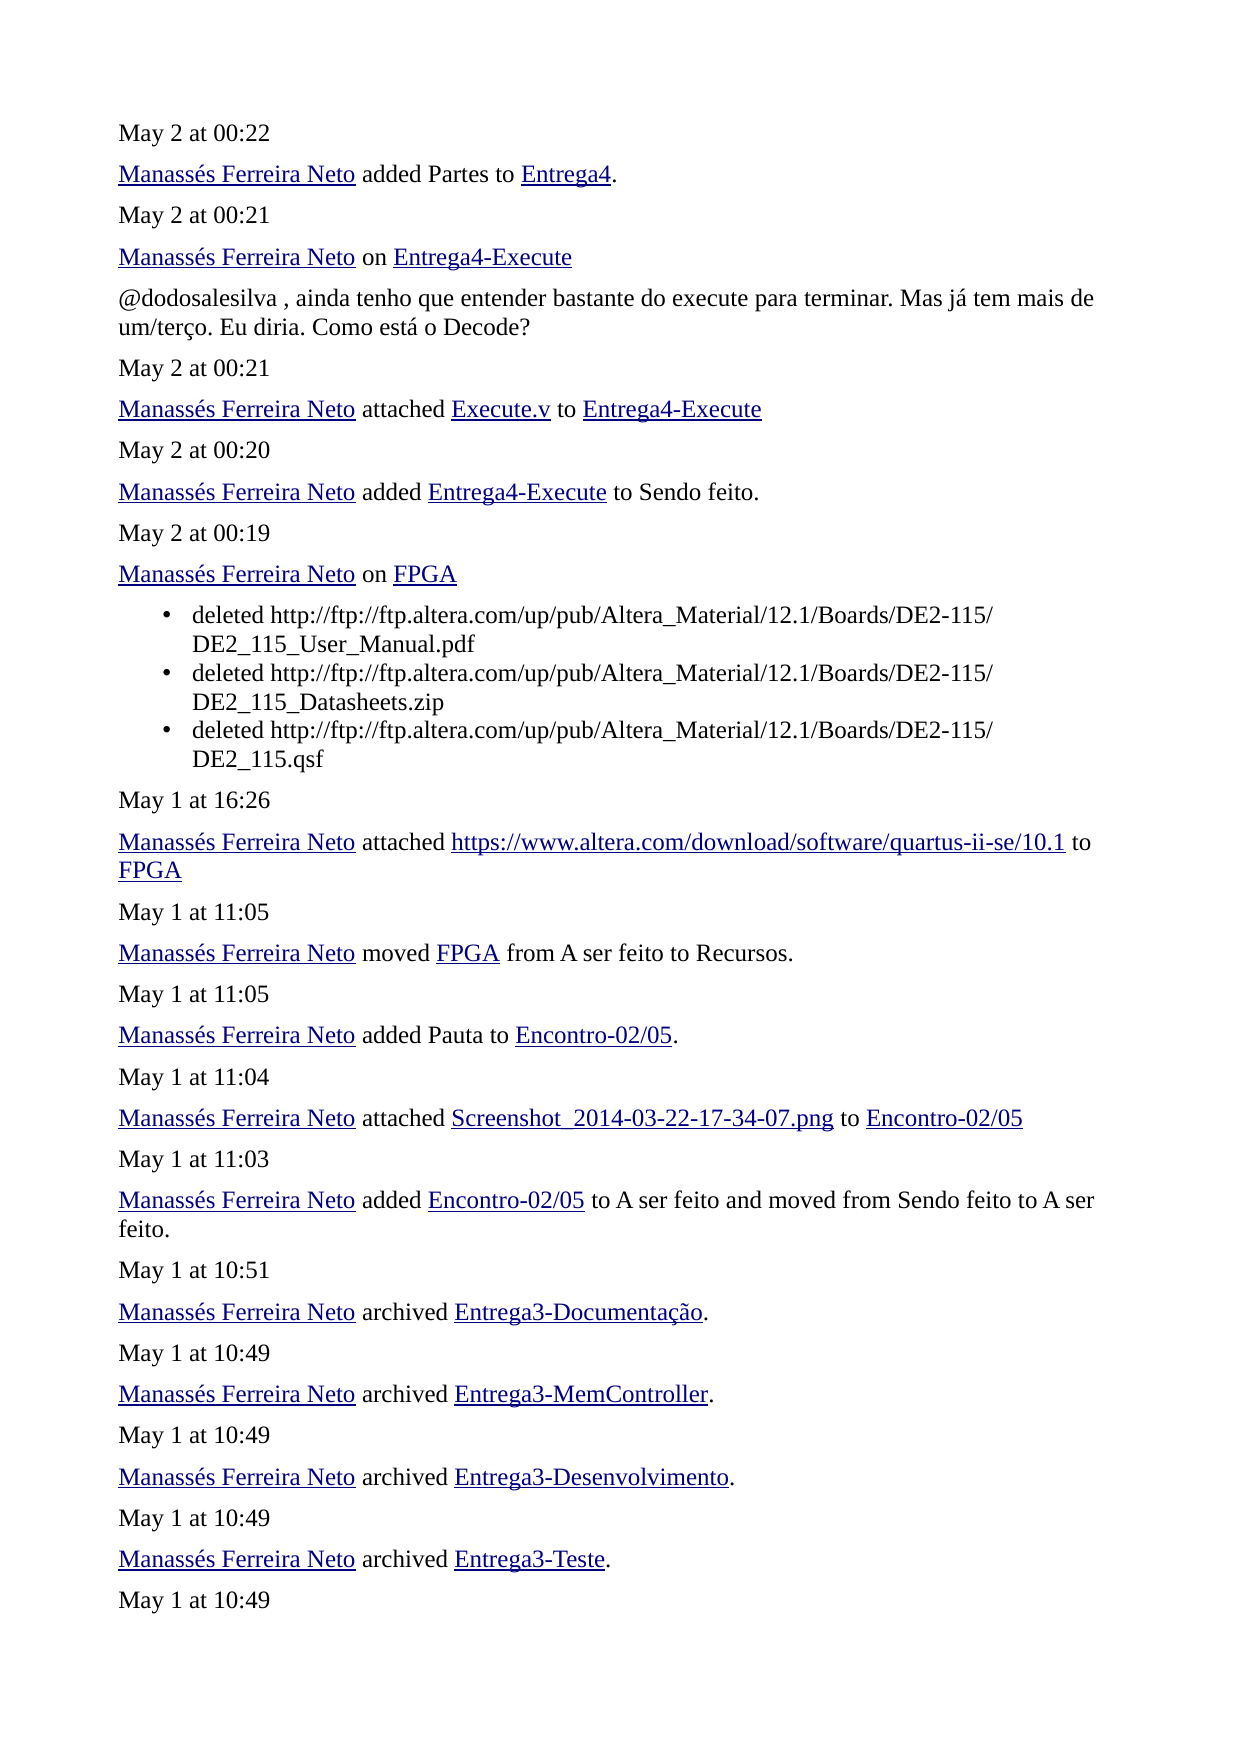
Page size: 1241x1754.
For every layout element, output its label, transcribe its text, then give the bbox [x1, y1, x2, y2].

text Manassés Ferreira Neto on FPGA [118, 559, 1122, 588]
text May 2 at 00:20 [118, 436, 1122, 464]
text May 2 at 00:19 [118, 518, 1122, 547]
list deleted http://ftp://ftp.altera.com/up/pub/Altera_Material/12.1/Boards/DE2-115/DE2_115_User_Manual.pdf [162, 601, 1122, 658]
text Manassés Ferreira Neto archived Entrega3-MemController. [118, 1379, 1122, 1408]
text May 1 at 10:49 [118, 1586, 1122, 1614]
text Manassés Ferreira Neto added Entrega4-Execute to Sendo feito. [118, 477, 1122, 506]
text @dodosalesilva , ainda tenho que entender bastante do execute para terminar. Mas já tem mais de um/terço. Eu diria. Como está o Decode? [118, 283, 1122, 341]
text May 2 at 00:21 [118, 353, 1122, 382]
text Manassés Ferreira Neto added Encontro-02/05 to A ser feito and moved from Sendo feito to A ser feito. [118, 1186, 1122, 1243]
list deleted http://ftp://ftp.altera.com/up/pub/Altera_Material/12.1/Boards/DE2-115/DE2_115_Datasheets.zip [162, 658, 1122, 716]
text May 1 at 11:05 [118, 897, 1122, 926]
text Manassés Ferreira Neto archived Entrega3-Teste. [118, 1544, 1122, 1573]
text May 1 at 10:49 [118, 1421, 1122, 1449]
text Manassés Ferreira Neto attached https://www.altera.com/download/software/quartus-ii-se/10.1 to FPGA [118, 827, 1122, 884]
text May 1 at 10:49 [118, 1503, 1122, 1532]
text May 1 at 11:04 [118, 1062, 1122, 1091]
text Manassés Ferreira Neto archived Entrega3-Desenvolvimento. [118, 1462, 1122, 1491]
text May 2 at 00:21 [118, 201, 1122, 229]
text Manassés Ferreira Neto added Pauta to Encontro-02/05. [118, 1021, 1122, 1049]
text Manassés Ferreira Neto added Partes to Entrega4. [118, 159, 1122, 188]
text Manassés Ferreira Neto attached Screenshot_2014-03-22-17-34-07.png to Encontro-02/05 [118, 1103, 1122, 1132]
text May 2 at 00:22 [118, 118, 1122, 147]
list deleted http://ftp://ftp.altera.com/up/pub/Altera_Material/12.1/Boards/DE2-115/DE2_115.qsf [162, 716, 1122, 773]
text Manassés Ferreira Neto on Entrega4-Execute [118, 242, 1122, 271]
text Manassés Ferreira Neto moved FPGA from A ser feito to Recursos. [118, 938, 1122, 967]
text Manassés Ferreira Neto archived Entrega3-Documentação. [118, 1297, 1122, 1326]
text May 1 at 11:03 [118, 1144, 1122, 1173]
text May 1 at 16:26 [118, 786, 1122, 814]
text May 1 at 10:49 [118, 1338, 1122, 1367]
text May 1 at 10:51 [118, 1256, 1122, 1284]
text Manassés Ferreira Neto attached Execute.v to Entrega4-Execute [118, 394, 1122, 423]
text May 1 at 11:05 [118, 979, 1122, 1008]
